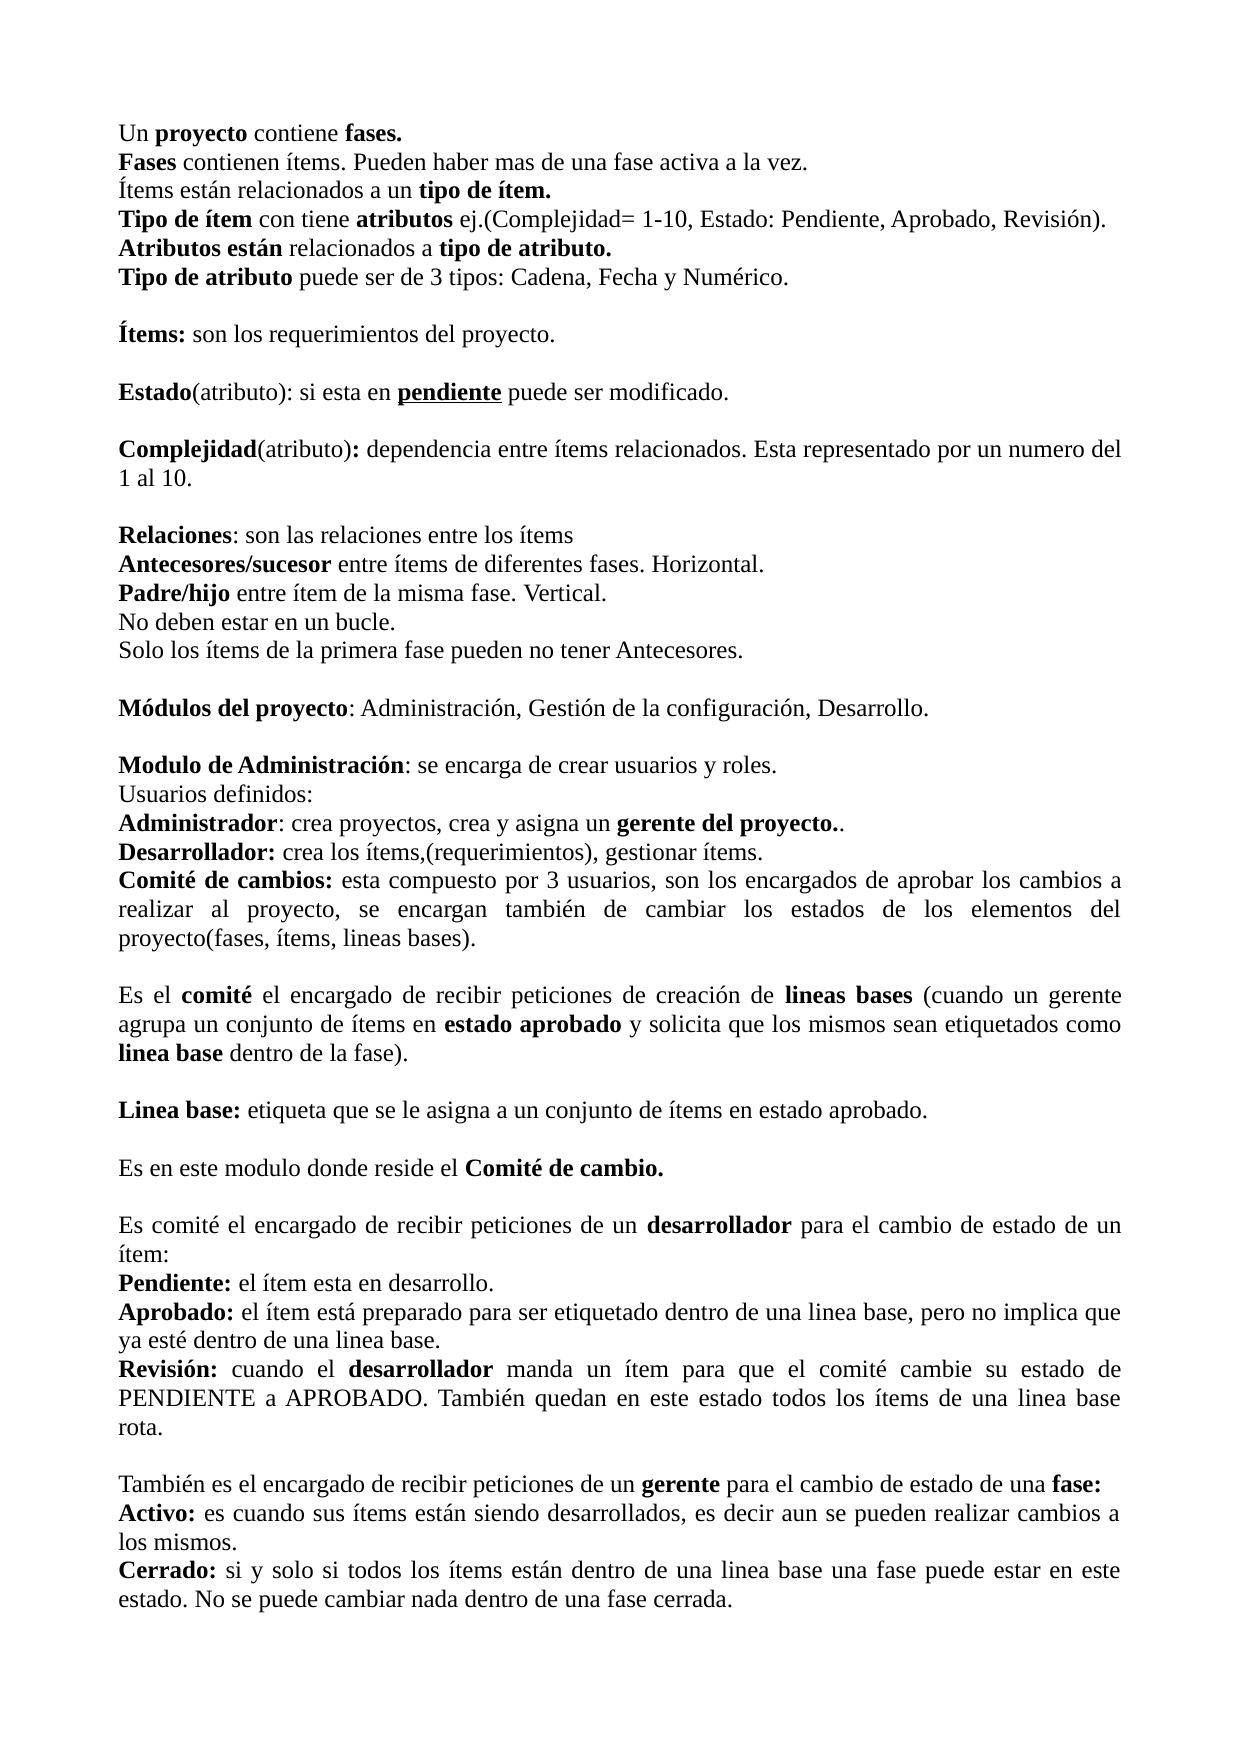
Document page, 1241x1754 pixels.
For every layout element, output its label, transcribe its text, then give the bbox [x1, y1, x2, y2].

text Tipo de atributo puede ser de 3 tipos: Cadena, Fecha y Numérico. [118, 262, 1122, 291]
text Activo: es cuando sus ítems están siendo desarrollados, es decir aun se pueden realizar cambios a los mismos. [118, 1498, 1122, 1556]
text Fases contienen ítems. Pueden haber mas de una fase activa a la vez. [118, 147, 1122, 176]
text Aprobado: el ítem está preparado para ser etiquetado dentro de una linea base, pero no implica que ya esté dentro de una linea base. [118, 1297, 1122, 1354]
text Comité de cambios: esta compuesto por 3 usuarios, son los encargados de aprobar los cambios a realizar al proyecto, se encargan también de cambiar los estados de los elementos del proyecto(fases, ítems, lineas bases). [118, 866, 1122, 952]
text Ítems: son los requerimientos del proyecto. [118, 319, 1122, 348]
text Usuarios definidos: [118, 779, 1122, 808]
text Modulo de Administración: se encarga de crear usuarios y roles. [118, 751, 1122, 779]
text También es el encargado de recibir peticiones de un gerente para el cambio de estado de una fase: [118, 1469, 1122, 1498]
text Linea base: etiqueta que se le asigna a un conjunto de ítems en estado aprobado. [118, 1096, 1122, 1124]
text Cerrado: si y solo si todos los ítems están dentro de una linea base una fase puede estar en este estado. No se puede cambiar nada dentro de una fase cerrada. [118, 1556, 1122, 1613]
text Atributos están relacionados a tipo de atributo. [118, 233, 1122, 262]
text No deben estar en un bucle. [118, 607, 1122, 636]
text Es el comité el encargado de recibir peticiones de creación de lineas bases (cuando un gerente agrupa un conjunto de ítems en estado aprobado y solicita que los mismos sean etiquetados como linea base dentro de la fase). [118, 981, 1122, 1067]
text Solo los ítems de la primera fase pueden no tener Antecesores. [118, 636, 1122, 664]
text Revisión: cuando el desarrollador manda un ítem para que el comité cambie su estado de PENDIENTE a APROBADO. También quedan en este estado todos los ítems de una linea base rota. [118, 1354, 1122, 1441]
text Administrador: crea proyectos, crea y asigna un gerente del proyecto.. [118, 808, 1122, 837]
text Es comité el encargado de recibir peticiones de un desarrollador para el cambio de estado de un ítem: [118, 1211, 1122, 1268]
text Estado(atributo): si esta en pendiente puede ser modificado. [118, 377, 1122, 406]
text Antecesores/sucesor entre ítems de diferentes fases. Horizontal. [118, 549, 1122, 578]
text Ítems están relacionados a un tipo de ítem. [118, 176, 1122, 204]
text Desarrollador: crea los ítems,(requerimientos), gestionar ítems. [118, 837, 1122, 866]
text Tipo de ítem con tiene atributos ej.(Complejidad= 1-10, Estado: Pendiente, Aprobado, Revisión). [118, 204, 1122, 233]
text Un proyecto contiene fases. [118, 118, 1122, 147]
text Pendiente: el ítem esta en desarrollo. [118, 1268, 1122, 1297]
text Módulos del proyecto: Administración, Gestión de la configuración, Desarrollo. [118, 693, 1122, 722]
text Relaciones: son las relaciones entre los ítems [118, 521, 1122, 549]
text Es en este modulo donde reside el Comité de cambio. [118, 1153, 1122, 1182]
text Padre/hijo entre ítem de la misma fase. Vertical. [118, 578, 1122, 607]
text Complejidad(atributo): dependencia entre ítems relacionados. Esta representado por un numero del 1 al 10. [118, 434, 1122, 492]
